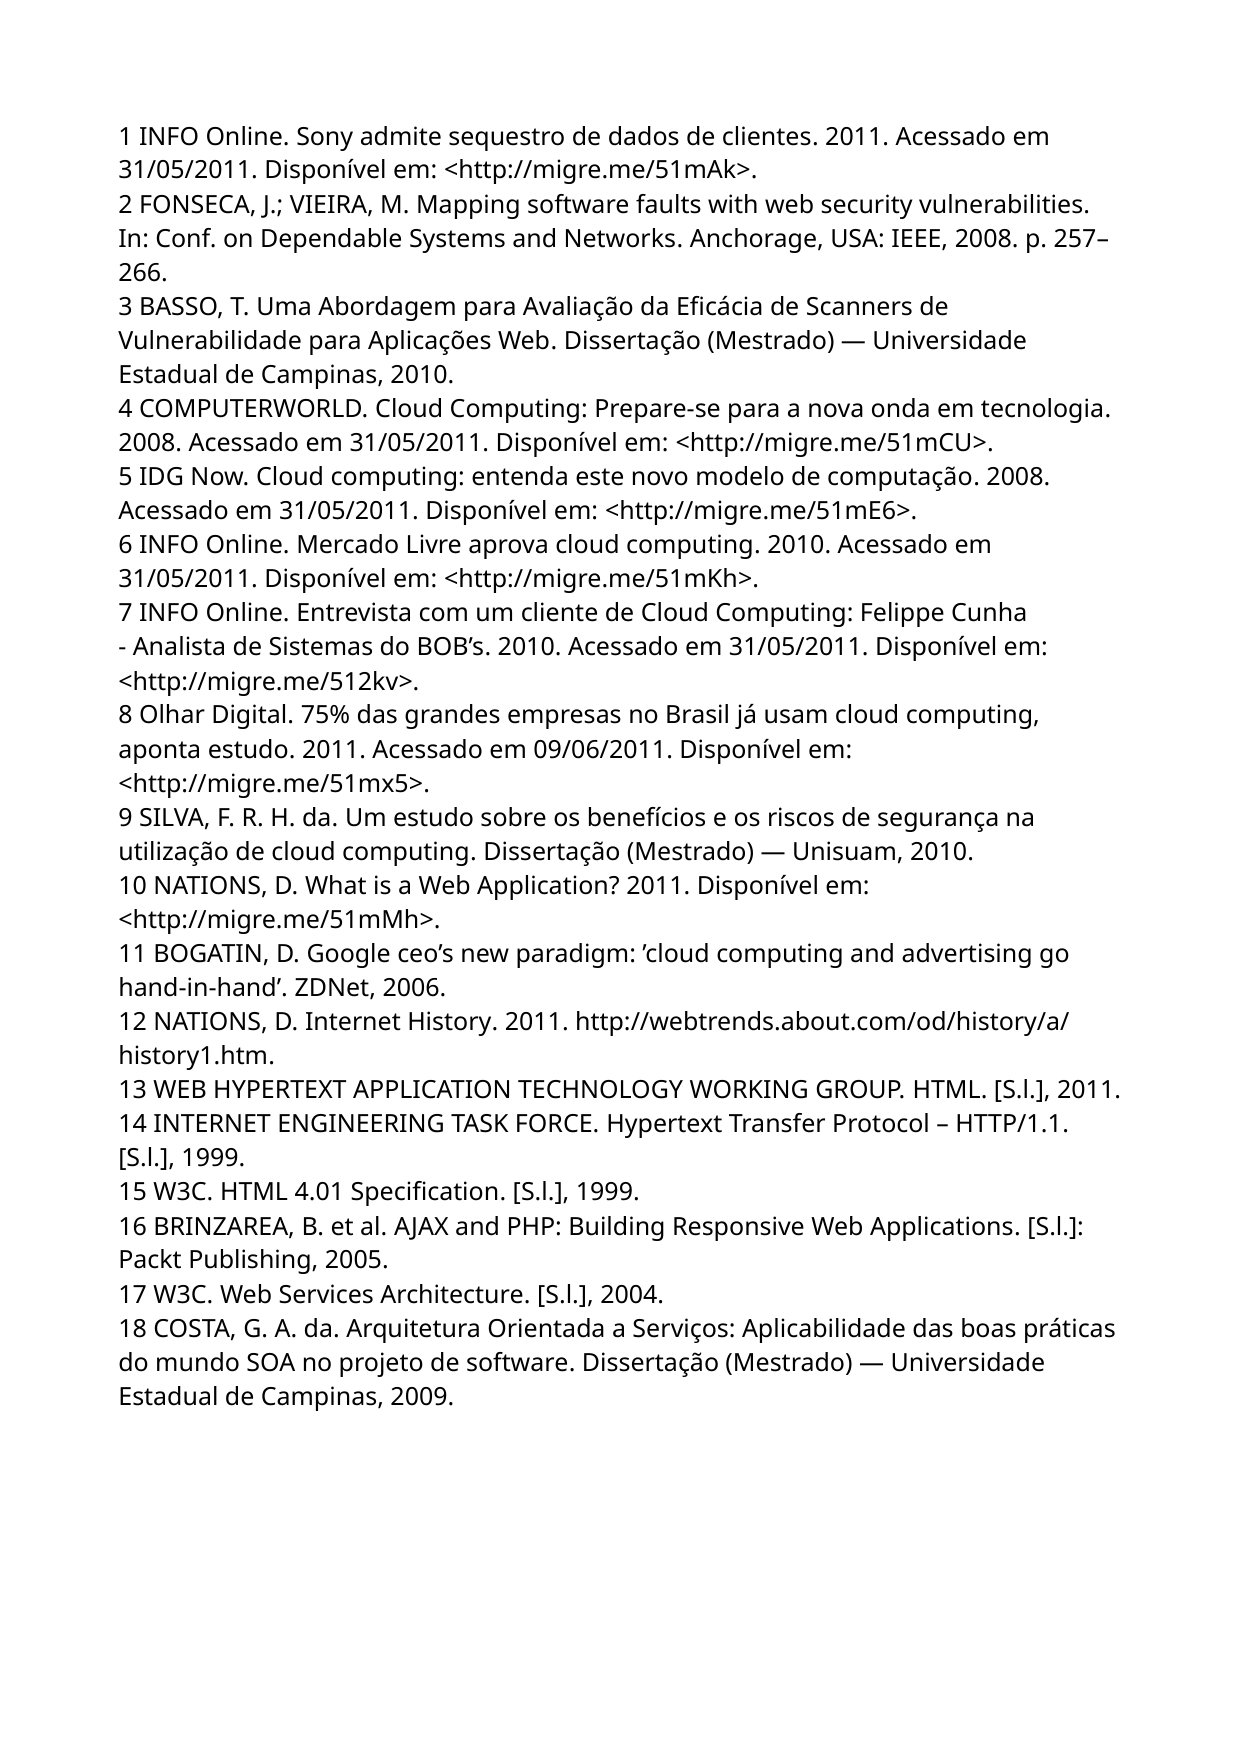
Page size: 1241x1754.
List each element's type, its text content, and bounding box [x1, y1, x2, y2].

text 17 W3C. Web Services Architecture. [S.l.], 2004. [118, 1276, 1122, 1310]
text 11 BOGATIN, D. Google ceo’s new paradigm: ’cloud computing and advertising go hand-in-hand’. ZDNet, 2006. [118, 936, 1122, 1004]
text 5 IDG Now. Cloud computing: entenda este novo modelo de computação. 2008. Acessado em 31/05/2011. Disponível em: <http://migre.me/51mE6>. [118, 459, 1122, 527]
text history1.htm. [118, 1038, 1122, 1072]
text 16 BRINZAREA, B. et al. AJAX and PHP: Building Responsive Web Applications. [S.l.]: Packt Publishing, 2005. [118, 1208, 1122, 1276]
text 7 INFO Online. Entrevista com um cliente de Cloud Computing: Felippe Cunha [118, 595, 1122, 629]
text 10 NATIONS, D. What is a Web Application? 2011. Disponível em: <http://migre.me/51mMh>. [118, 867, 1122, 936]
text 3 BASSO, T. Uma Abordagem para Avaliação da Eficácia de Scanners de Vulnerabilidade para Aplicações Web. Dissertação (Mestrado) — Universidade Estadual de Campinas, 2010. [118, 288, 1122, 391]
text 1 INFO Online. Sony admite sequestro de dados de clientes. 2011. Acessado em 31/05/2011. Disponível em: <http://migre.me/51mAk>. [118, 118, 1122, 186]
text 8 Olhar Digital. 75% das grandes empresas no Brasil já usam cloud computing, aponta estudo. 2011. Acessado em 09/06/2011. Disponível em: <http://migre.me/51mx5>. [118, 697, 1122, 799]
text 14 INTERNET ENGINEERING TASK FORCE. Hypertext Transfer Protocol – HTTP/1.1. [S.l.], 1999. [118, 1106, 1122, 1174]
text 9 SILVA, F. R. H. da. Um estudo sobre os benefícios e os riscos de segurança na utilização de cloud computing. Dissertação (Mestrado) — Unisuam, 2010. [118, 799, 1122, 867]
text 12 NATIONS, D. Internet History. 2011. http://webtrends.about.com/od/history/a/ [118, 1004, 1122, 1038]
text 6 INFO Online. Mercado Livre aprova cloud computing. 2010. Acessado em 31/05/2011. Disponível em: <http://migre.me/51mKh>. [118, 527, 1122, 595]
text 13 WEB HYPERTEXT APPLICATION TECHNOLOGY WORKING GROUP. HTML. [S.l.], 2011. [118, 1072, 1122, 1106]
text 4 COMPUTERWORLD. Cloud Computing: Prepare-se para a nova onda em tecnologia. 2008. Acessado em 31/05/2011. Disponível em: <http://migre.me/51mCU>. [118, 391, 1122, 459]
text 2 FONSECA, J.; VIEIRA, M. Mapping software faults with web security vulnerabilities. In: Conf. on Dependable Systems and Networks. Anchorage, USA: IEEE, 2008. p. 257–266. [118, 186, 1122, 288]
text 18 COSTA, G. A. da. Arquitetura Orientada a Serviços: Aplicabilidade das boas práticas do mundo SOA no projeto de software. Dissertação (Mestrado) — Universidade Estadual de Campinas, 2009. [118, 1310, 1122, 1412]
text - Analista de Sistemas do BOB’s. 2010. Acessado em 31/05/2011. Disponível em: <http://migre.me/512kv>. [118, 629, 1122, 697]
text 15 W3C. HTML 4.01 Specification. [S.l.], 1999. [118, 1174, 1122, 1208]
